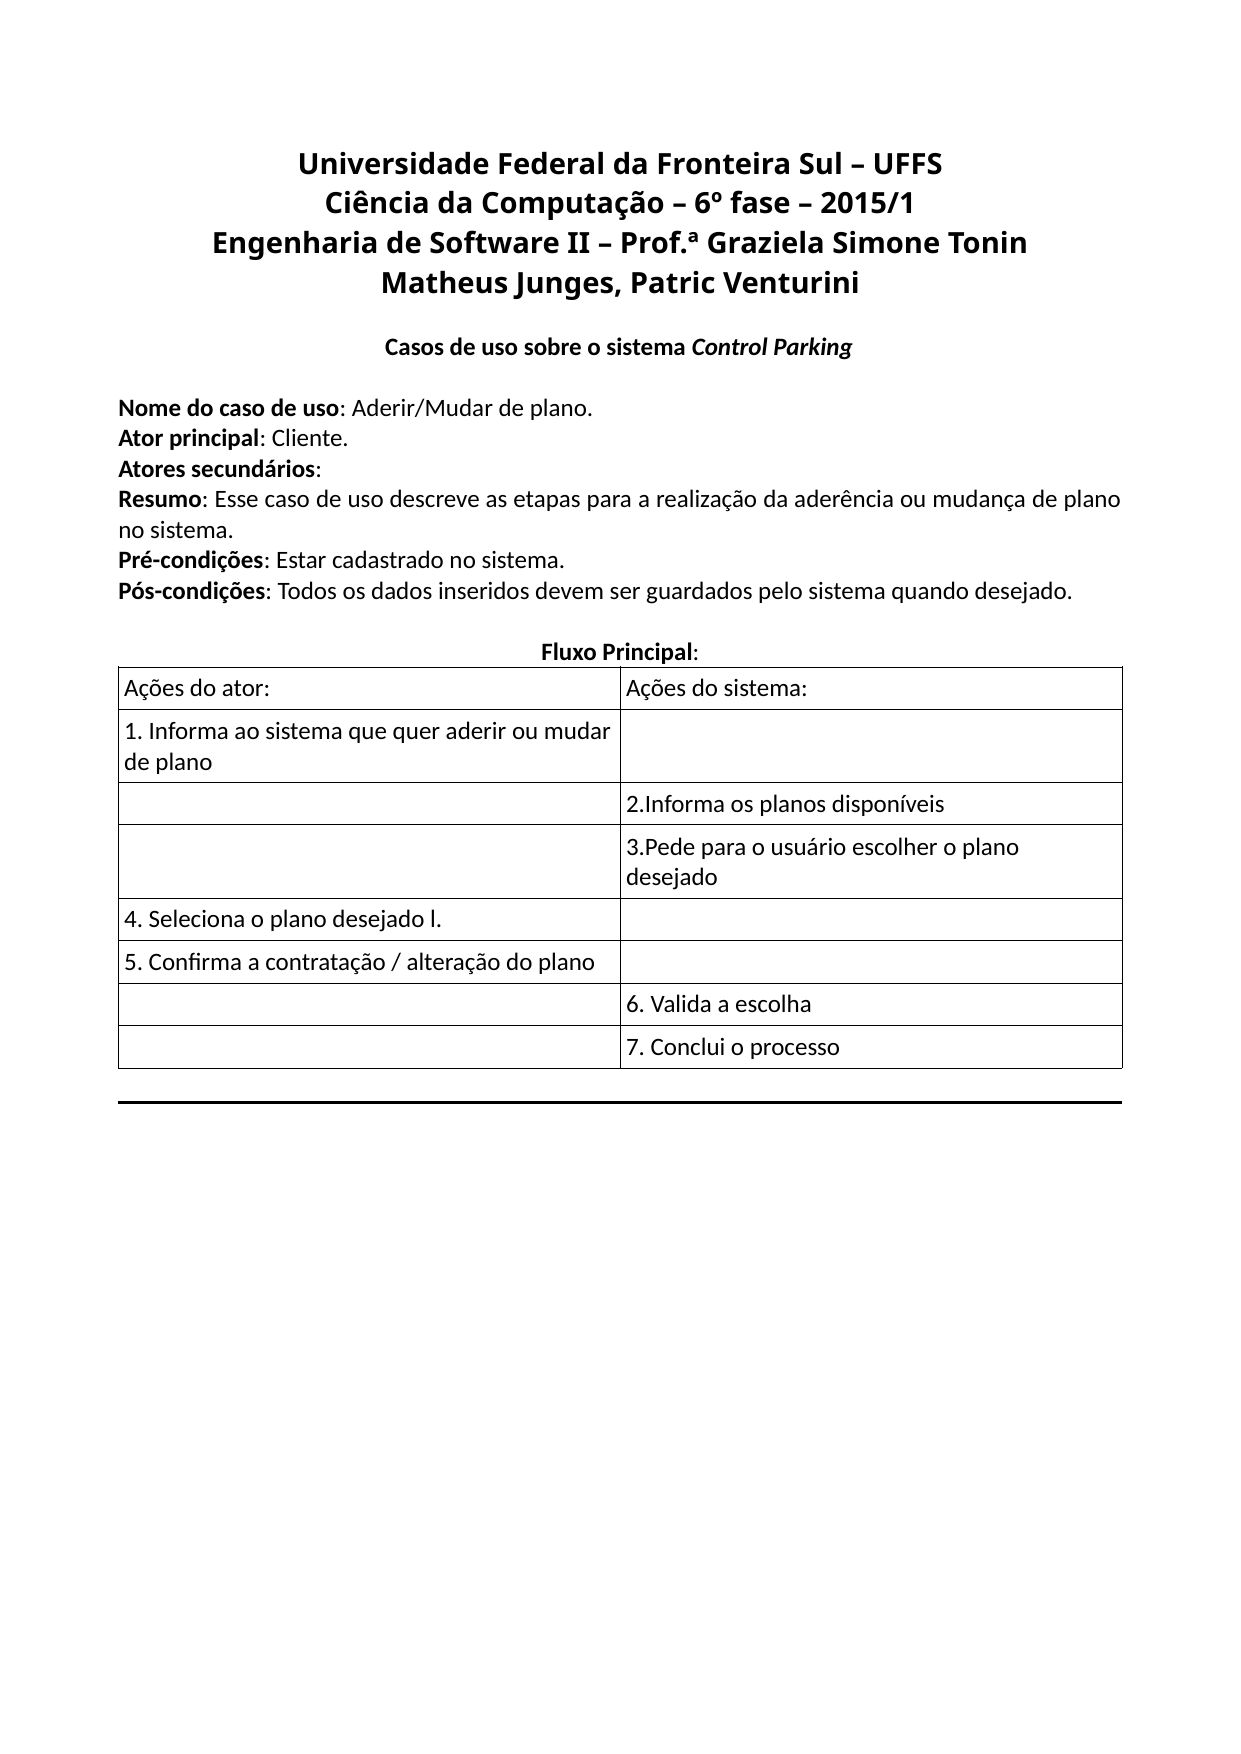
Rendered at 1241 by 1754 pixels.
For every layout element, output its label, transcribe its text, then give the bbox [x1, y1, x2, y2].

text Pós-condições: Todos os dados inseridos devem ser guardados pelo sistema quando desejado. [118, 575, 1122, 605]
text Fluxo Principal: [118, 636, 1122, 666]
table_cell 7. Conclui o processo [621, 1026, 1122, 1067]
table_cell 3.Pede para o usuário escolher o plano desejado [621, 825, 1122, 897]
text Ator principal: Cliente. [118, 422, 1122, 453]
table_header Ações do ator: [119, 668, 620, 709]
table_cell [119, 825, 620, 897]
table_cell 5. Confirma a contratação / alteração do plano [119, 941, 620, 982]
table_cell 1. Informa ao sistema que quer aderir ou mudar de plano [119, 710, 620, 782]
subtitle Universidade Federal da Fronteira Sul – UFFS Ciência da Computação – 6º fase – 2015/1 Engenharia de Software II – Prof.ª Graziela Simone Tonin Matheus Junges, Patric Venturini [118, 143, 1122, 302]
table_cell 2.Informa os planos disponíveis [621, 783, 1122, 824]
text Casos de uso sobre o sistema Control Parking [118, 331, 1122, 361]
table_cell 4. Seleciona o plano desejado l. [119, 899, 620, 940]
table_cell [119, 1026, 620, 1067]
table_cell [119, 783, 620, 824]
text Nome do caso de uso: Aderir/Mudar de plano. [118, 392, 1122, 422]
table_cell [119, 984, 620, 1025]
text Atores secundários: [118, 453, 1122, 483]
text Resumo: Esse caso de uso descreve as etapas para a realização da aderência ou mudança de plano no sistema. [118, 483, 1122, 544]
table_header Ações do sistema: [621, 668, 1122, 709]
table_cell [621, 899, 1122, 940]
table_cell [621, 941, 1122, 982]
table_cell 6. Valida a escolha [621, 984, 1122, 1025]
table_cell [621, 710, 1122, 782]
text Pré-condições: Estar cadastrado no sistema. [118, 544, 1122, 575]
